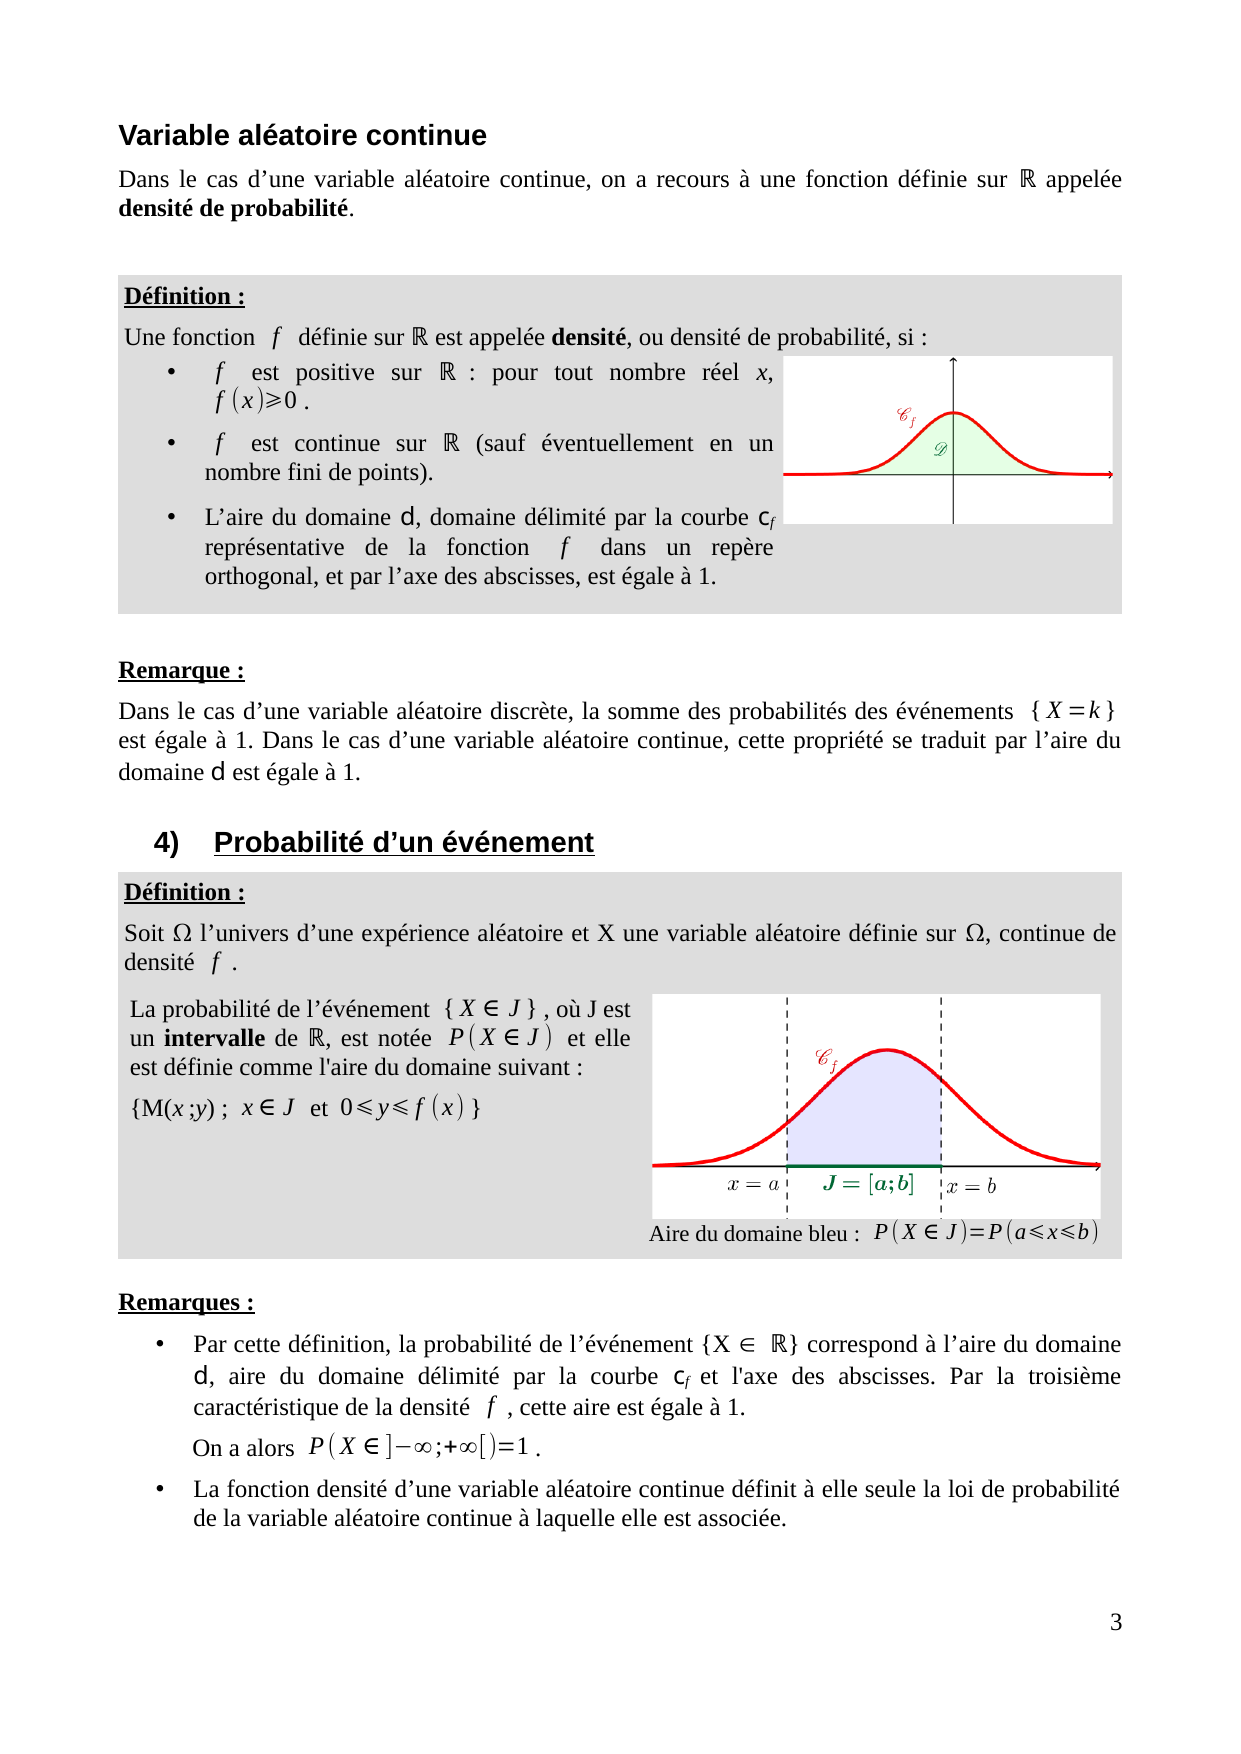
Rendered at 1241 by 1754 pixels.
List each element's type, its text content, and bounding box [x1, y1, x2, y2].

list La fonction densité d’une variable aléatoire continue définit à elle seule la loi de probabilité de la variable aléatoire continue à laquelle elle est associée. [156, 1474, 1122, 1532]
table_header est positive sur ℝ : pour tout nombre réel x, . est continue sur ℝ (sauf éventuellement en un nombre fini de points). L’aire du domaine d, domaine délimité par la courbe cf représentative de la fonction dans un repère orthogonal, et par l’axe des abscisses, est égale à 1. [124, 351, 779, 608]
text Remarque : [118, 655, 1122, 684]
subtitle Variable aléatoire continue [118, 118, 1122, 152]
list Par cette définition, la probabilité de l’événement {X ∈ ℝ} correspond à l’aire du domaine d, aire du domaine délimité par la courbe cf et l'axe des abscisses. Par la troisième caractéristique de la densité , cette aire est égale à 1. [156, 1329, 1122, 1420]
table_header La probabilité de l’événement , où J est un intervalle de ℝ, est notée et elle est définie comme l'aire du domaine suivant : {M(x ;y) ; et } [124, 989, 637, 1253]
text Dans le cas d’une variable aléatoire continue, on a recours à une fonction définie sur ℝ appelée densité de probabilité. [118, 164, 1122, 222]
table_header [780, 351, 1116, 608]
text Remarques : [118, 1287, 1122, 1316]
table_header Définition : Soit  l’univers d’une expérience aléatoire et X une variable aléatoire définie sur , continue de densité . [118, 872, 1122, 1259]
text On a alors . [192, 1433, 1122, 1462]
table_header Aire du domaine bleu : [637, 989, 1116, 1253]
table_header Définition : Une fonction définie sur ℝ est appelée densité, ou densité de probabilité, si : [118, 275, 1122, 614]
subtitle Probabilité d’un événement [153, 826, 1122, 859]
text Dans le cas d’une variable aléatoire discrète, la somme des probabilités des événements est égale à 1. Dans le cas d’une variable aléatoire continue, cette propriété se traduit par l’aire du domaine d est égale à 1. [118, 696, 1122, 788]
